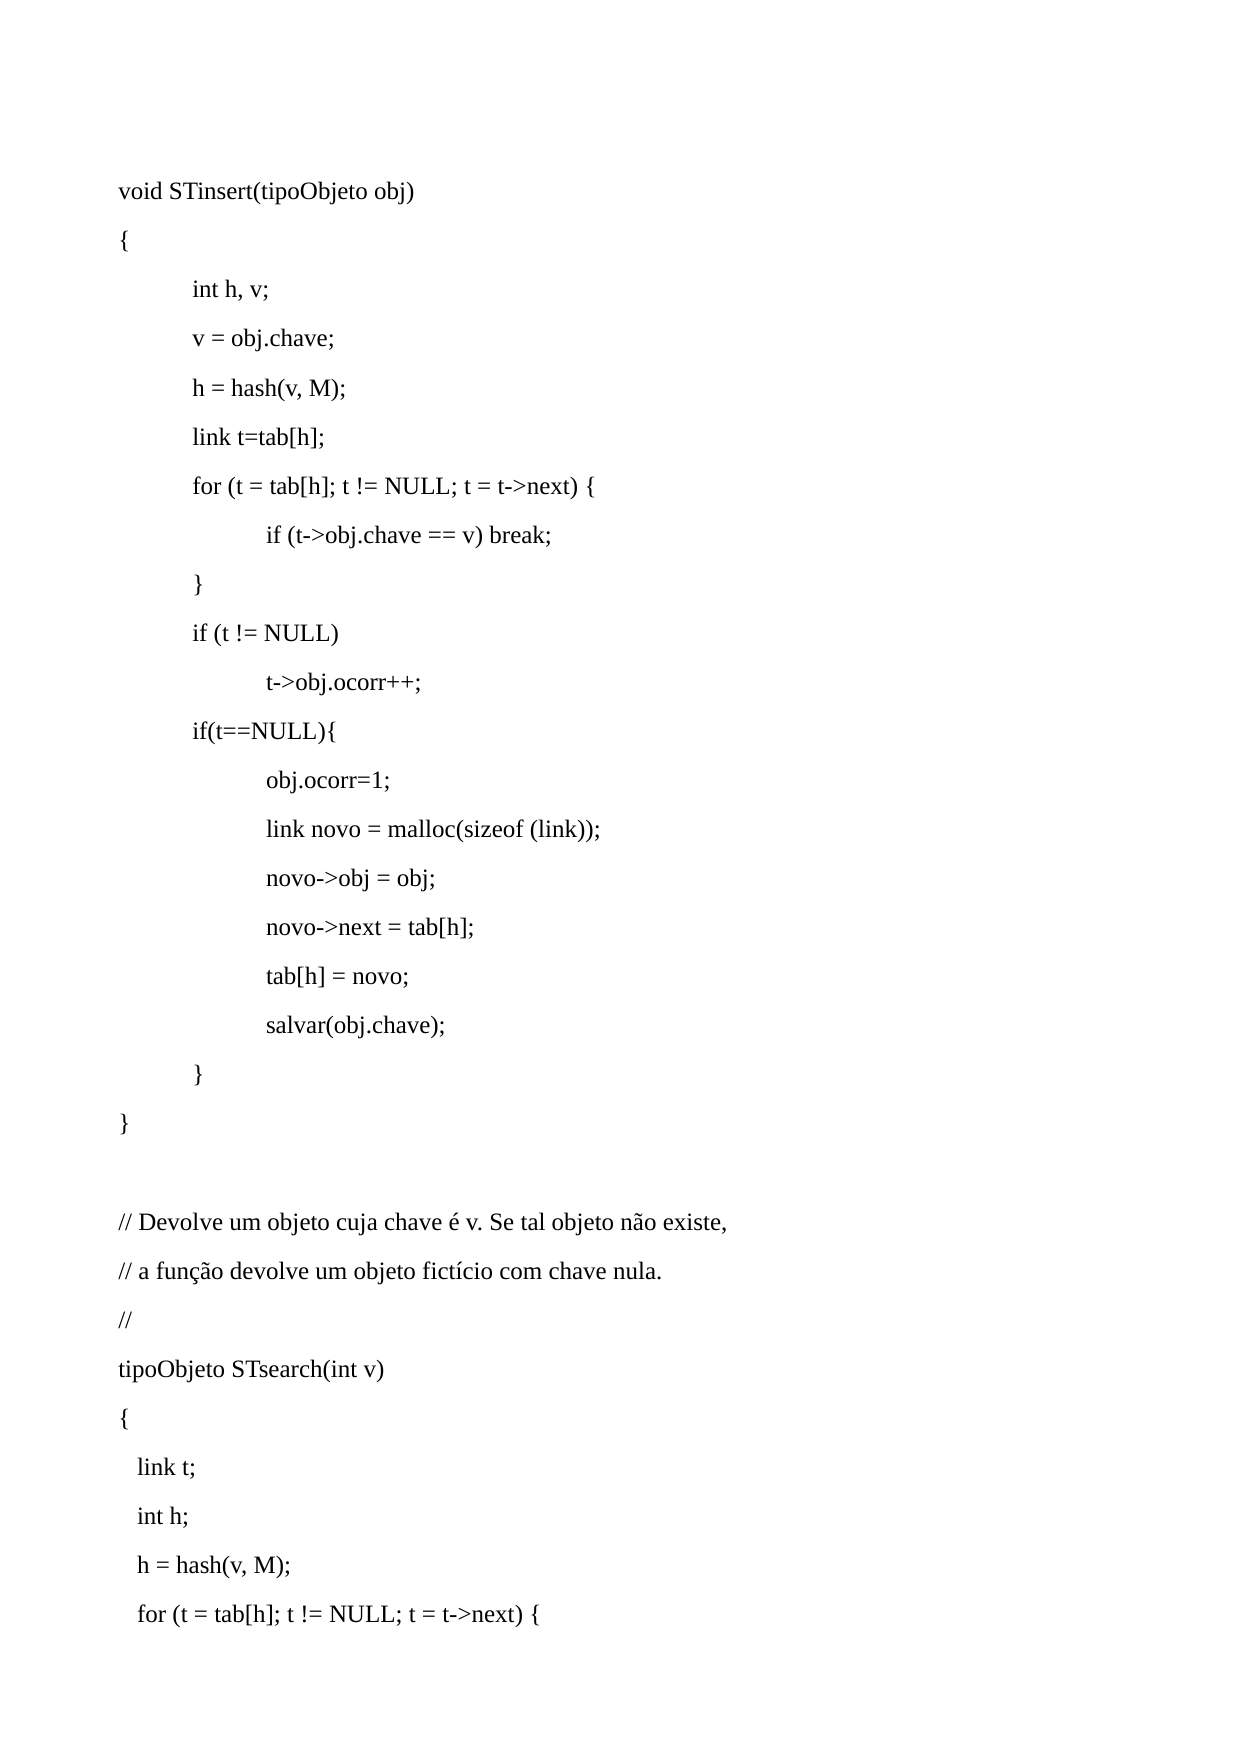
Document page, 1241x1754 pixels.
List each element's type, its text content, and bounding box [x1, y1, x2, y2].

text for (t = tab[h]; t != NULL; t = t->next) { [118, 471, 1122, 499]
text obj.ocorr=1; [118, 765, 1122, 794]
text t->obj.ocorr++; [118, 667, 1122, 696]
text int h, v; [118, 274, 1122, 303]
text { [118, 225, 1122, 254]
text // a função devolve um objeto fictício com chave nula. [118, 1256, 1122, 1284]
text { [118, 1403, 1122, 1432]
text h = hash(v, M); [118, 373, 1122, 401]
text link novo = malloc(sizeof (link)); [118, 814, 1122, 843]
text tab[h] = novo; [118, 961, 1122, 990]
text } [118, 1059, 1122, 1088]
text novo->obj = obj; [118, 863, 1122, 892]
text // Devolve um objeto cuja chave é v. Se tal objeto não existe, [118, 1207, 1122, 1235]
text tipoObjeto STsearch(int v) [118, 1354, 1122, 1383]
text void STinsert(tipoObjeto obj) [118, 176, 1122, 205]
text if (t != NULL) [118, 618, 1122, 647]
text // [118, 1305, 1122, 1333]
text if (t->obj.chave == v) break; [118, 520, 1122, 548]
text int h; [118, 1501, 1122, 1530]
text h = hash(v, M); [118, 1550, 1122, 1579]
text if(t==NULL){ [118, 716, 1122, 745]
text } [118, 569, 1122, 598]
text salvar(obj.chave); [118, 1010, 1122, 1039]
text for (t = tab[h]; t != NULL; t = t->next) { [118, 1599, 1122, 1628]
text link t; [118, 1452, 1122, 1481]
text v = obj.chave; [118, 323, 1122, 352]
text link t=tab[h]; [118, 422, 1122, 450]
text novo->next = tab[h]; [118, 912, 1122, 941]
text } [118, 1108, 1122, 1137]
